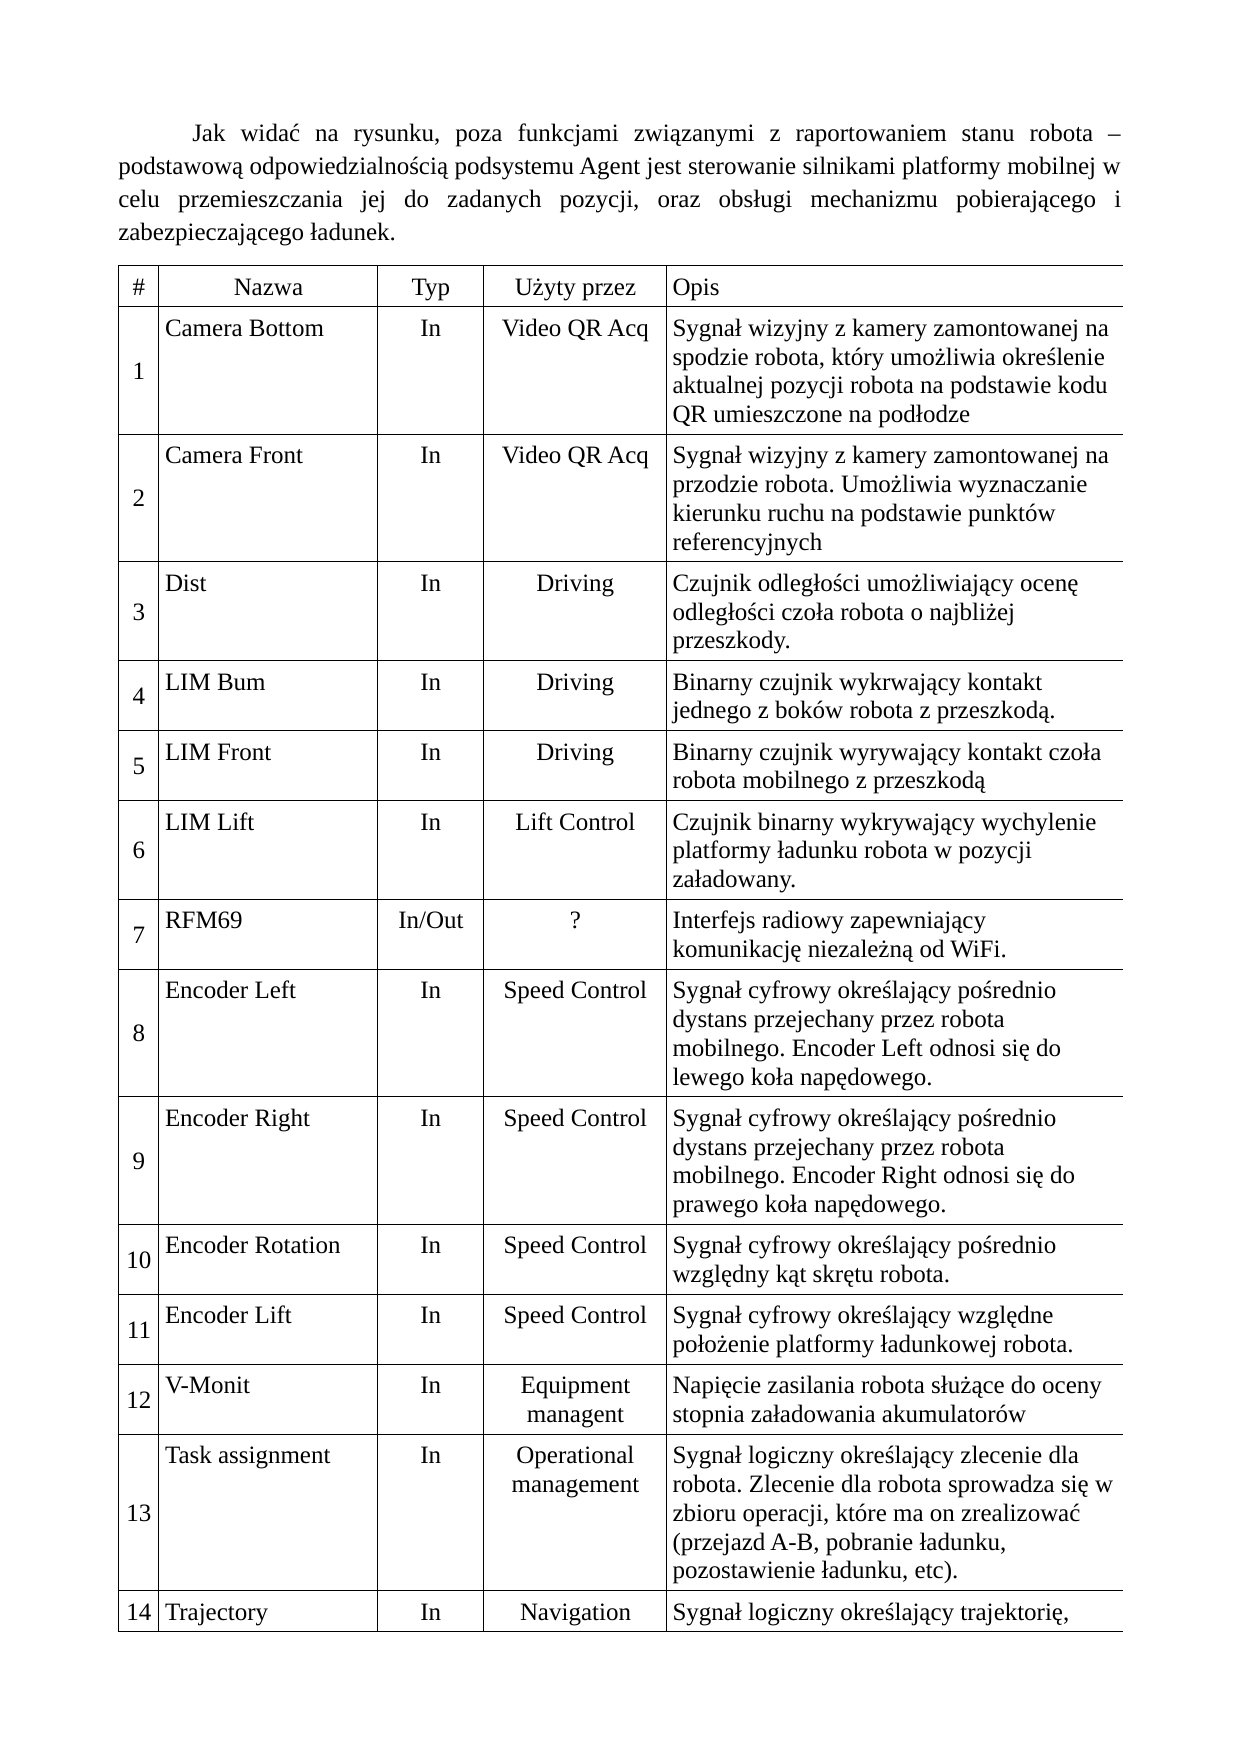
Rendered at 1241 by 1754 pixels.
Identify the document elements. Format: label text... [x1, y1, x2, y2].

table_cell Encoder Right [159, 1097, 377, 1223]
table_cell Sygnał cyfrowy określający względne położenie platformy ładunkowej robota. [667, 1295, 1123, 1363]
table_cell Dist [159, 562, 377, 660]
table_cell Binarny czujnik wykrwający kontakt jednego z boków robota z przeszkodą. [667, 661, 1123, 730]
table_cell 3 [119, 562, 158, 660]
table_cell Czujnik binarny wykrywający wychylenie platformy ładunku robota w pozycji załadowany. [667, 801, 1123, 898]
table_cell In [378, 435, 483, 561]
table_cell Sygnał wizyjny z kamery zamontowanej na przodzie robota. Umożliwia wyznaczanie kierunku ruchu na podstawie punktów referencyjnych [667, 435, 1123, 561]
table_cell Video QR Acq [484, 435, 666, 561]
table_cell Driving [484, 562, 666, 660]
table_cell Task assignment [159, 1435, 377, 1590]
table_cell Czujnik odległości umożliwiający ocenę odległości czoła robota o najbliżej przeszkody. [667, 562, 1123, 660]
table_cell Encoder Lift [159, 1295, 377, 1363]
table_cell Video QR Acq [484, 307, 666, 433]
table_cell In [378, 1365, 483, 1433]
table_cell 5 [119, 731, 158, 800]
table_cell 14 [119, 1591, 158, 1631]
table_cell Sygnał cyfrowy określający pośrednio dystans przejechany przez robota mobilnego. Encoder Left odnosi się do lewego koła napędowego. [667, 970, 1123, 1096]
table_cell Operational management [484, 1435, 666, 1590]
table_cell In/Out [378, 900, 483, 968]
table_cell 12 [119, 1365, 158, 1433]
table_header Typ [378, 266, 483, 306]
table_header Użyty przez [484, 266, 666, 306]
table_cell 6 [119, 801, 158, 898]
table_cell Speed Control [484, 1295, 666, 1363]
table_cell Navigation [484, 1591, 666, 1631]
table_cell 8 [119, 970, 158, 1096]
table_cell In [378, 1591, 483, 1631]
table_cell In [378, 562, 483, 660]
table_cell LIM Front [159, 731, 377, 800]
table_cell Trajectory [159, 1591, 377, 1631]
table_cell 4 [119, 661, 158, 730]
table_cell In [378, 307, 483, 433]
table_cell Driving [484, 731, 666, 800]
table_cell RFM69 [159, 900, 377, 968]
table_cell V-Monit [159, 1365, 377, 1433]
table_cell Sygnał cyfrowy określający pośrednio względny kąt skrętu robota. [667, 1225, 1123, 1293]
table_cell 11 [119, 1295, 158, 1363]
table_cell Sygnał logiczny określający trajektorię, [667, 1591, 1123, 1631]
table_cell In [378, 661, 483, 730]
table_cell 7 [119, 900, 158, 968]
table_cell Camera Bottom [159, 307, 377, 433]
table_cell Equipment managent [484, 1365, 666, 1433]
text Jak widać na rysunku, poza funkcjami związanymi z raportowaniem stanu robota – podstawową odpowiedzialnością podsystemu Agent jest sterowanie silnikami platformy mobilnej w celu przemieszczania jej do zadanych pozycji, oraz obsługi mechanizmu pobierającego i zabezpieczającego ładunek. [118, 118, 1122, 246]
table_cell Sygnał logiczny określający zlecenie dla robota. Zlecenie dla robota sprowadza się w zbioru operacji, które ma on zrealizować (przejazd A-B, pobranie ładunku, pozostawienie ładunku, etc). [667, 1435, 1123, 1590]
table_cell In [378, 731, 483, 800]
table_cell Lift Control [484, 801, 666, 898]
table_cell Driving [484, 661, 666, 730]
table_header Opis [667, 266, 1123, 306]
table_cell 13 [119, 1435, 158, 1590]
table_cell Interfejs radiowy zapewniający komunikację niezależną od WiFi. [667, 900, 1123, 968]
table_cell In [378, 1225, 483, 1293]
table_cell 1 [119, 307, 158, 433]
table_cell Napięcie zasilania robota służące do oceny stopnia załadowania akumulatorów [667, 1365, 1123, 1433]
table_cell Speed Control [484, 1225, 666, 1293]
table_cell ? [484, 900, 666, 968]
table_cell In [378, 1295, 483, 1363]
table_cell In [378, 1435, 483, 1590]
table_header # [119, 266, 158, 306]
table_cell Speed Control [484, 970, 666, 1096]
table_cell Binarny czujnik wyrywający kontakt czoła robota mobilnego z przeszkodą [667, 731, 1123, 800]
table_cell Sygnał cyfrowy określający pośrednio dystans przejechany przez robota mobilnego. Encoder Right odnosi się do prawego koła napędowego. [667, 1097, 1123, 1223]
table_cell In [378, 1097, 483, 1223]
table_cell Sygnał wizyjny z kamery zamontowanej na spodzie robota, który umożliwia określenie aktualnej pozycji robota na podstawie kodu QR umieszczone na podłodze [667, 307, 1123, 433]
table_cell LIM Bum [159, 661, 377, 730]
table_cell Encoder Left [159, 970, 377, 1096]
table_header Nazwa [159, 266, 377, 306]
table_cell Encoder Rotation [159, 1225, 377, 1293]
table_cell In [378, 801, 483, 898]
table_cell 9 [119, 1097, 158, 1223]
table_cell 2 [119, 435, 158, 561]
table_cell Speed Control [484, 1097, 666, 1223]
table_cell In [378, 970, 483, 1096]
table_cell 10 [119, 1225, 158, 1293]
table_cell Camera Front [159, 435, 377, 561]
table_cell LIM Lift [159, 801, 377, 898]
